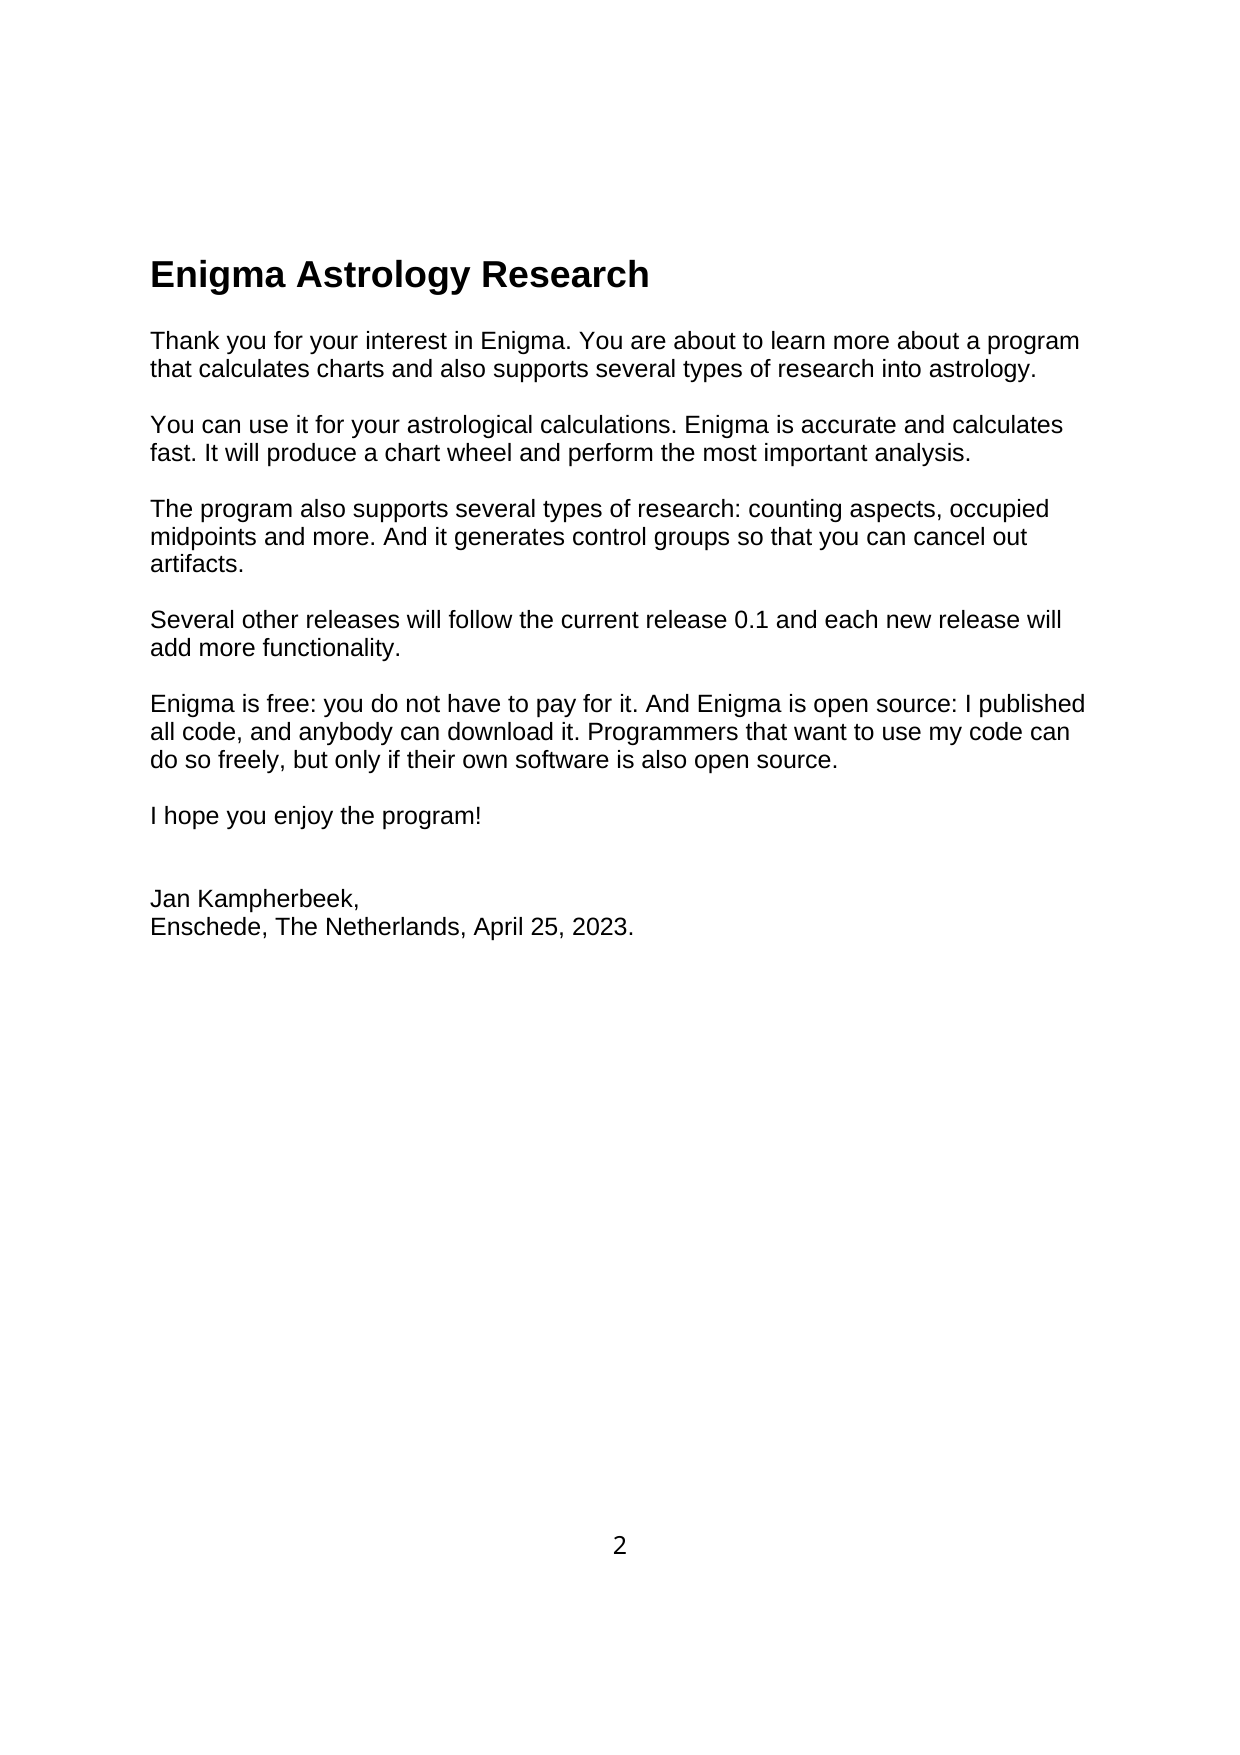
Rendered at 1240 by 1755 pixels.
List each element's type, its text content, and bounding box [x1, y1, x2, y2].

text Thank you for your interest in Enigma. You are about to learn more about a program that calculates charts and also supports several types of research into astrology. [150, 327, 1089, 383]
text Jan Kampherbeek, [150, 885, 1089, 913]
text Enigma is free: you do not have to pay for it. And Enigma is open source: I published all code, and anybody can download it. Programmers that want to use my code can do so freely, but only if their own software is also open source. [150, 690, 1089, 773]
text Enschede, The Netherlands, April 25, 2023. [150, 913, 1089, 941]
text I hope you enjoy the program! [150, 801, 1089, 829]
text Several other releases will follow the current release 0.1 and each new release will add more functionality. [150, 606, 1089, 662]
text You can use it for your astrological calculations. Enigma is accurate and calculates fast. It will produce a chart wheel and perform the most important analysis. [150, 411, 1089, 466]
subtitle Enigma Astrology Research [150, 253, 1089, 295]
text The program also supports several types of research: counting aspects, occupied midpoints and more. And it generates control groups so that you can cancel out artifacts. [150, 494, 1089, 578]
